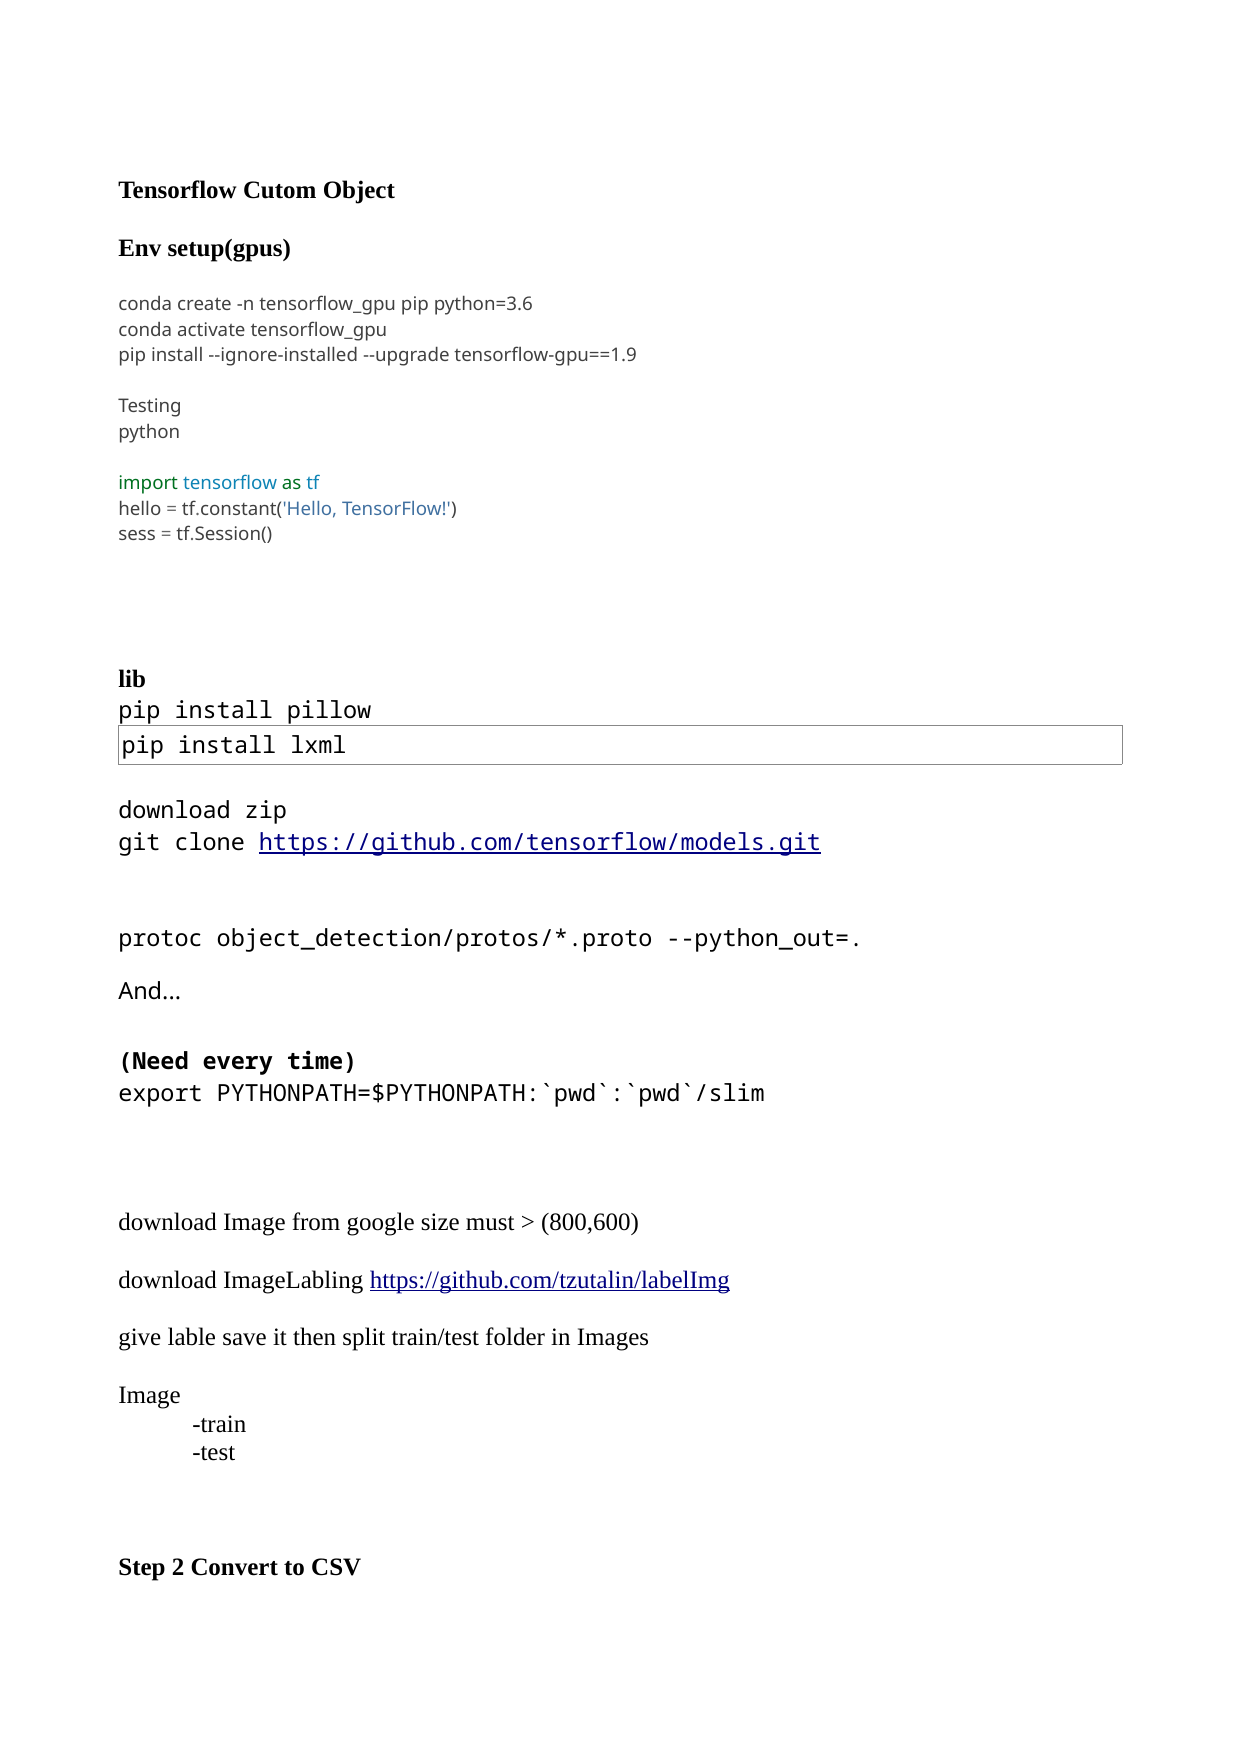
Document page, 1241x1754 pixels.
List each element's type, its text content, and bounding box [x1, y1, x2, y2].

text Image [118, 1380, 1122, 1409]
text conda create -n tensorflow_gpu pip python=3.6 [118, 291, 1122, 316]
text give lable save it then split train/test folder in Images [118, 1322, 1122, 1351]
text protoc object_detection/protos/*.proto --python_out=. [118, 921, 1122, 953]
text download Image from google size must > (800,600) [118, 1207, 1122, 1236]
text conda activate tensorflow_gpu [118, 316, 1122, 342]
text (Need every time) [118, 1012, 1122, 1076]
text lib [118, 664, 1122, 693]
text import tensorflow as tf [118, 469, 1122, 495]
text download zip [118, 793, 1122, 825]
text export PYTHONPATH=$PYTHONPATH:`pwd`:`pwd`/slim [118, 1076, 1122, 1108]
text Testing [118, 393, 1122, 418]
text Tensorflow Cutom Object [118, 176, 1122, 204]
text Step 2 Convert to CSV [118, 1552, 1122, 1581]
text pip install pillow [118, 693, 1122, 725]
text pip install --ignore-installed --upgrade tensorflow-gpu==1.9 [118, 342, 1122, 367]
text -train [118, 1409, 1122, 1437]
text Env setup(gpus) [118, 233, 1122, 262]
text download ImageLabling https://github.com/tzutalin/labelImg [118, 1265, 1122, 1294]
text python [118, 418, 1122, 444]
text hello = tf.constant('Hello, TensorFlow!') [118, 495, 1122, 520]
text And... [118, 974, 1122, 1006]
text git clone https://github.com/tensorflow/models.git [118, 825, 1122, 857]
text -test [118, 1437, 1122, 1466]
text sess = tf.Session() [118, 520, 1122, 546]
text pip install lxml [119, 726, 1122, 764]
